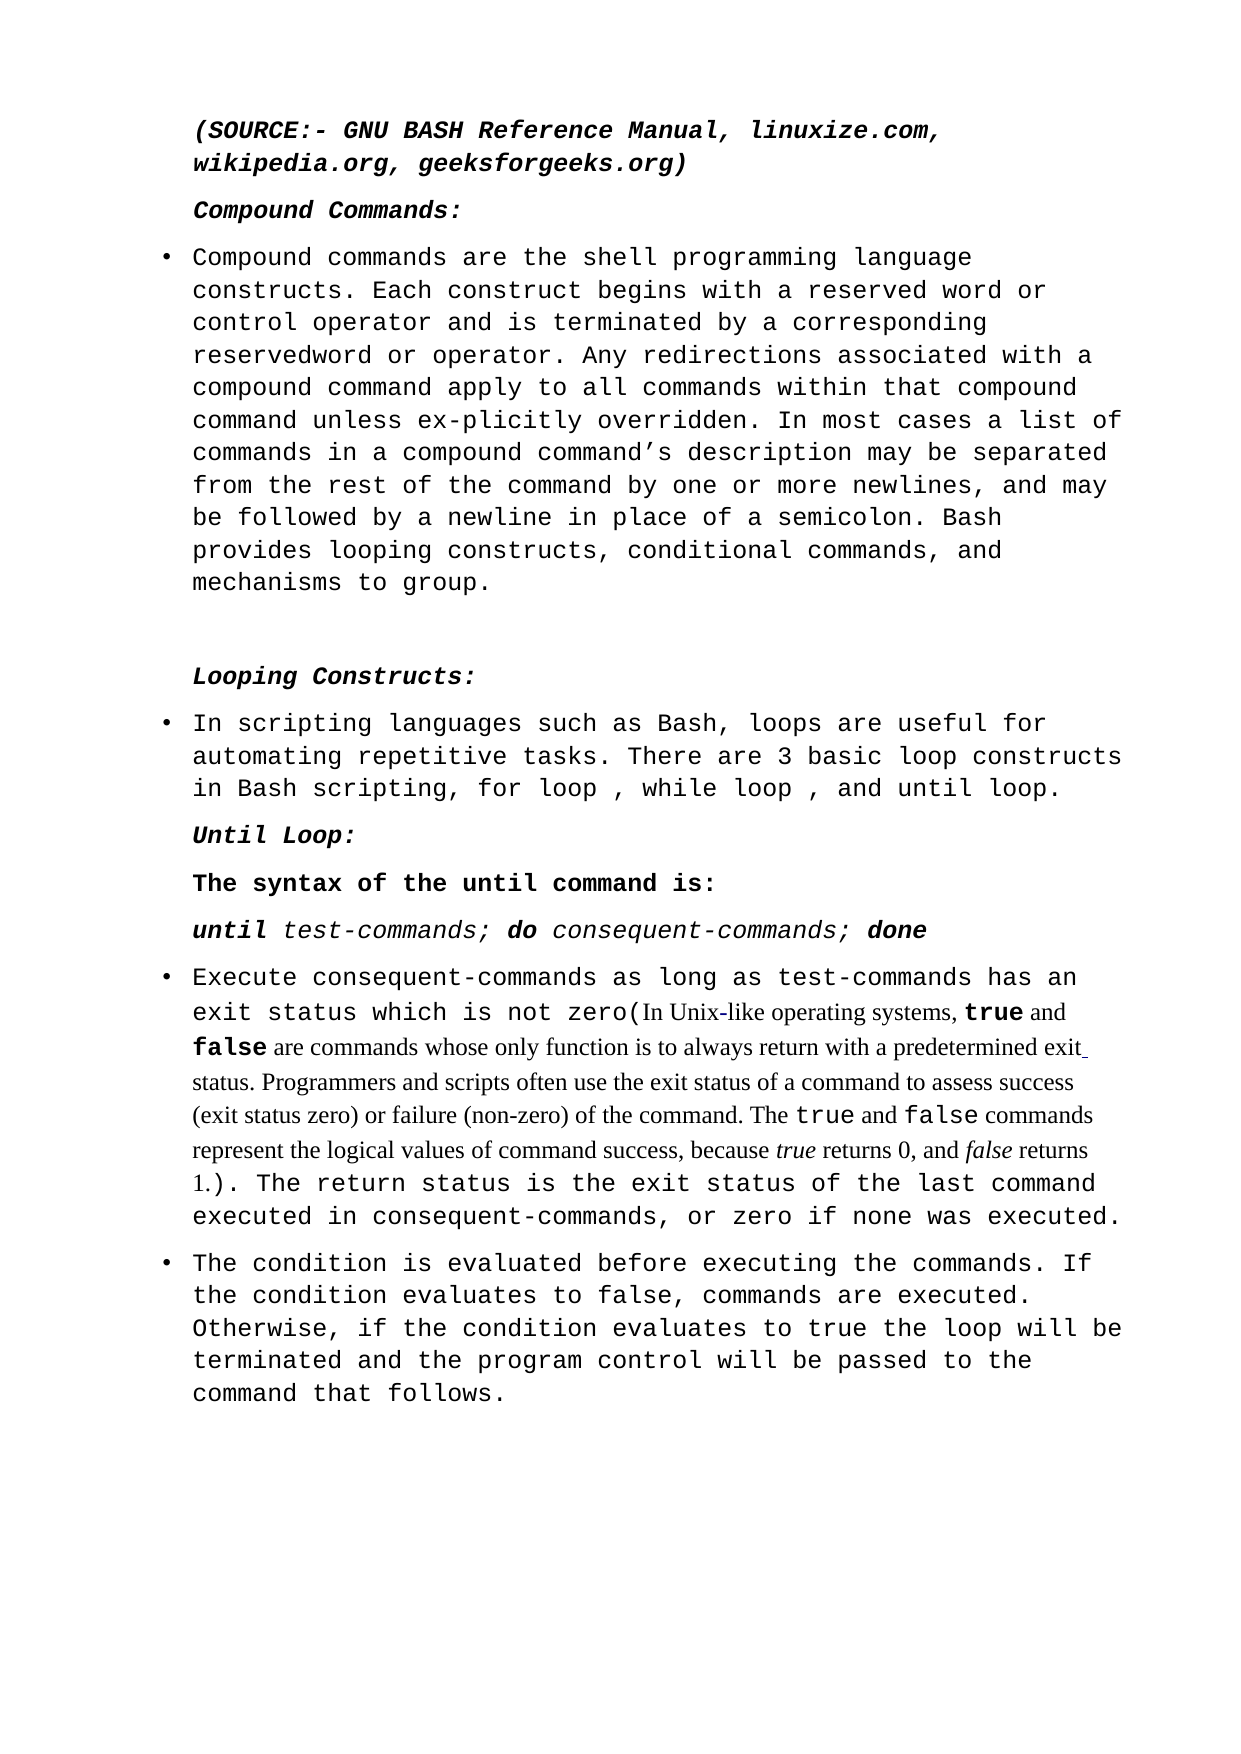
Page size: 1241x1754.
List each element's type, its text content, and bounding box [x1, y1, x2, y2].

list Until Loop: [162, 823, 1122, 851]
list Compound commands are the shell programming language constructs. Each construct begins with a reserved word or control operator and is terminated by a corresponding reservedword or operator. Any redirections associated with a compound command apply to all commands within that compound command unless ex-plicitly overridden. In most cases a list of commands in a compound command’s description may be separated from the rest of the command by one or more newlines, and may be followed by a newline in place of a semicolon. Bash provides looping constructs, conditional commands, and mechanisms to group. [162, 245, 1122, 598]
list The syntax of the until command is: [162, 870, 1122, 898]
list until test-commands; do consequent-commands; done [162, 917, 1122, 946]
list Execute consequent-commands as long as test-commands has an exit status which is not zero(In Unix-like operating systems, true and false are commands whose only function is to always return with a predetermined exit status. Programmers and scripts often use the exit status of a command to assess success (exit status zero) or failure (non-zero) of the command. The true and false commands represent the logical values of command success, because true returns 0, and false returns 1.). The return status is the exit status of the last command executed in consequent-commands, or zero if none was executed. [162, 964, 1122, 1232]
list The condition is evaluated before executing the commands. If the condition evaluates to false, commands are executed. Otherwise, if the condition evaluates to true the loop will be terminated and the program control will be passed to the command that follows. [162, 1250, 1122, 1409]
list Compound Commands: [156, 198, 1122, 226]
list In scripting languages such as Bash, loops are useful for automating repetitive tasks. There are 3 basic loop constructs in Bash scripting, for loop , while loop , and until loop. [162, 711, 1122, 804]
list Looping Constructs: [162, 664, 1122, 692]
list (SOURCE:- GNU BASH Reference Manual, linuxize.com, wikipedia.org, geeksforgeeks.org) [156, 118, 1122, 179]
